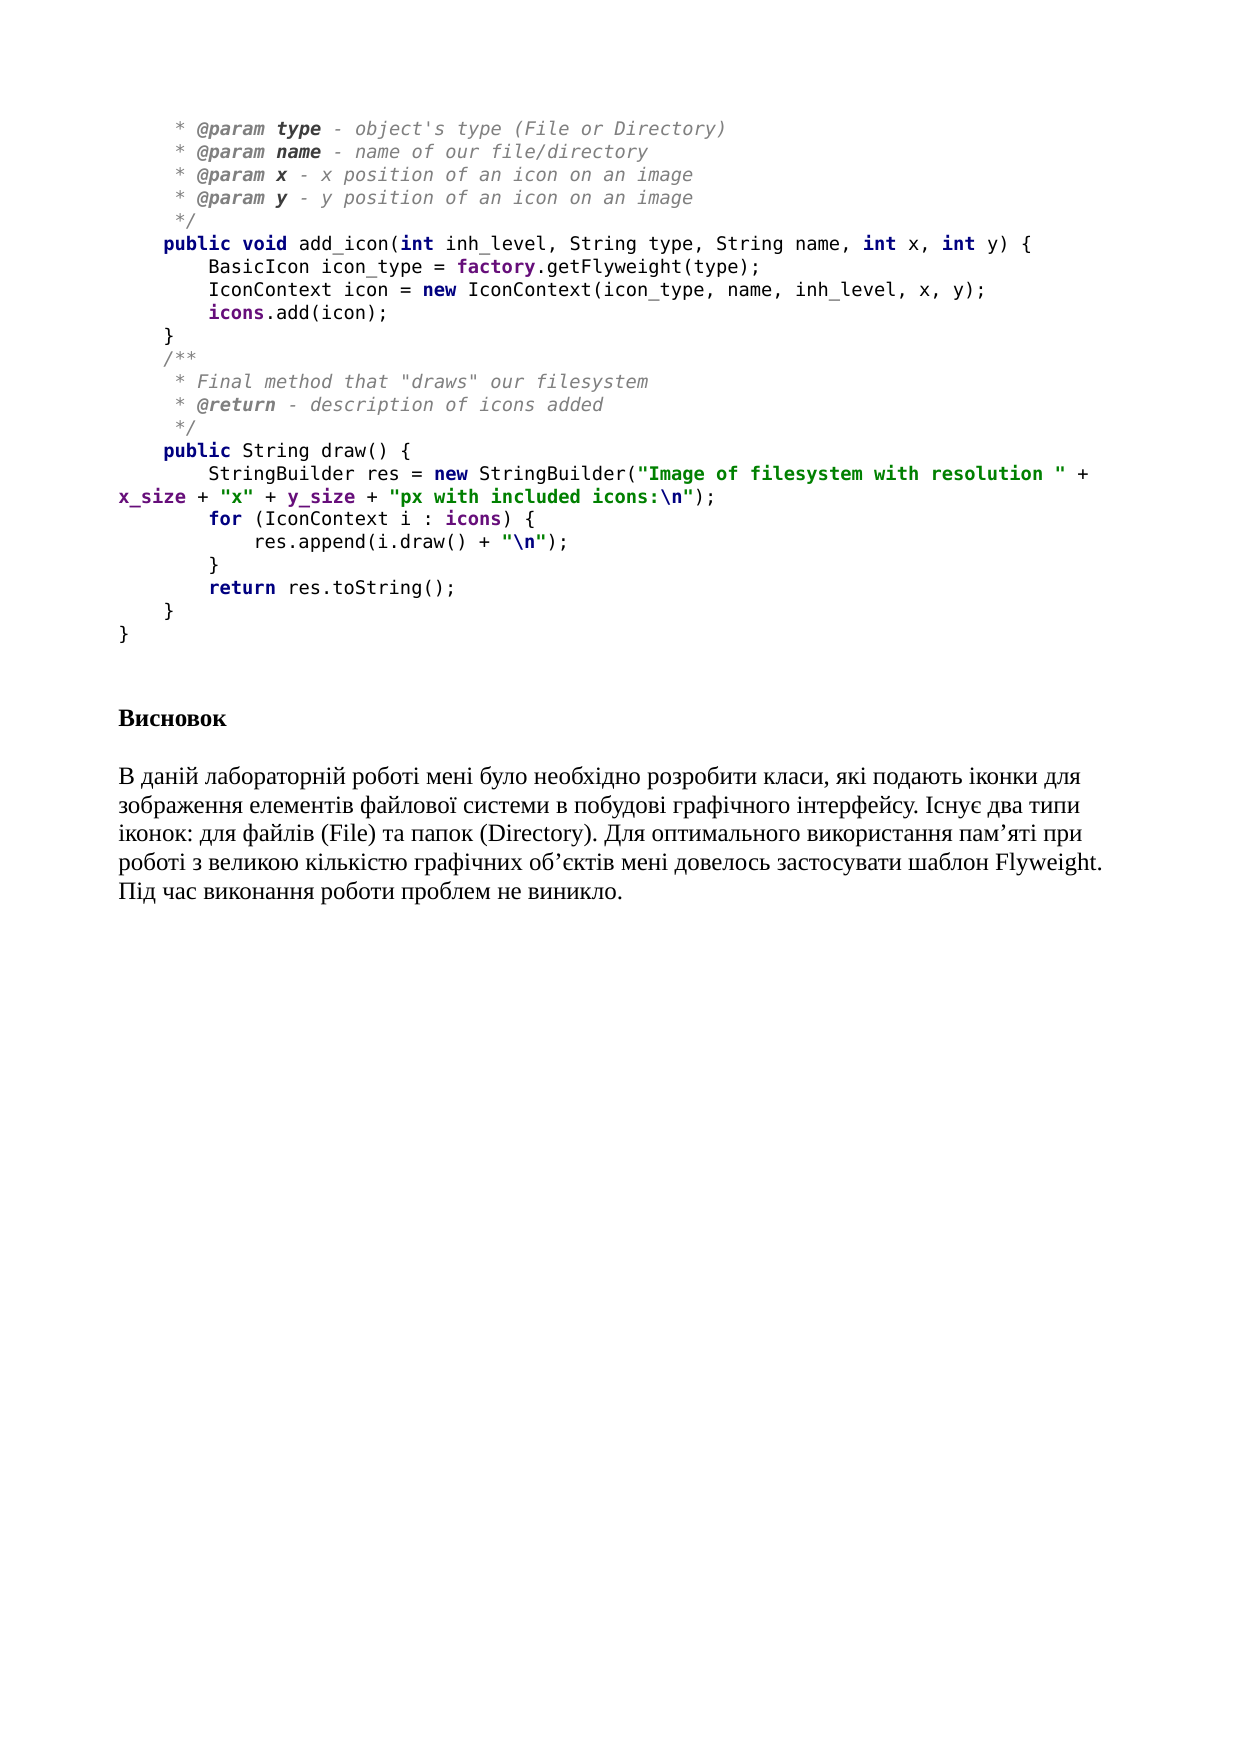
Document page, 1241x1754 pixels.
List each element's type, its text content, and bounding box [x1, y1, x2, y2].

text * @return - description of icons added [118, 394, 1122, 417]
text public String draw() { [118, 440, 1122, 463]
text В даній лабораторній роботі мені було необхідно розробити класи, які подають іконки для зображення елементів файлової системи в побудові графічного інтерфейсу. Існує два типи іконок: для файлів (File) та папок (Directory). Для оптимального використання пам’яті при роботі з великою кількістю графічних об’єктів мені довелось застосувати шаблон Flyweight. Під час виконання роботи проблем не виникло. [118, 761, 1122, 905]
text * @param name - name of our file/directory [118, 141, 1122, 164]
text * @param y - y position of an icon on an image [118, 187, 1122, 210]
text BasicIcon icon_type = factory.getFlyweight(type); [118, 256, 1122, 279]
text StringBuilder res = new StringBuilder("Image of filesystem with resolution " + x_size + "x" + y_size + "px with included icons:\n"); [118, 463, 1122, 508]
text } [118, 325, 1122, 348]
text * @param type - object's type (File or Directory) [118, 118, 1122, 141]
text } [118, 554, 1122, 577]
text } [118, 623, 1122, 645]
text * @param x - x position of an icon on an image [118, 164, 1122, 187]
text for (IconContext i : icons) { [118, 508, 1122, 531]
text return res.toString(); [118, 577, 1122, 600]
text Висновок [118, 703, 1122, 732]
text /** [118, 348, 1122, 371]
text } [118, 600, 1122, 623]
text public void add_icon(int inh_level, String type, String name, int x, int y) { [118, 233, 1122, 256]
text IconContext icon = new IconContext(icon_type, name, inh_level, x, y); [118, 279, 1122, 302]
text * Final method that "draws" our filesystem [118, 371, 1122, 394]
text icons.add(icon); [118, 302, 1122, 325]
text */ [118, 417, 1122, 440]
text res.append(i.draw() + "\n"); [118, 531, 1122, 554]
text */ [118, 210, 1122, 233]
